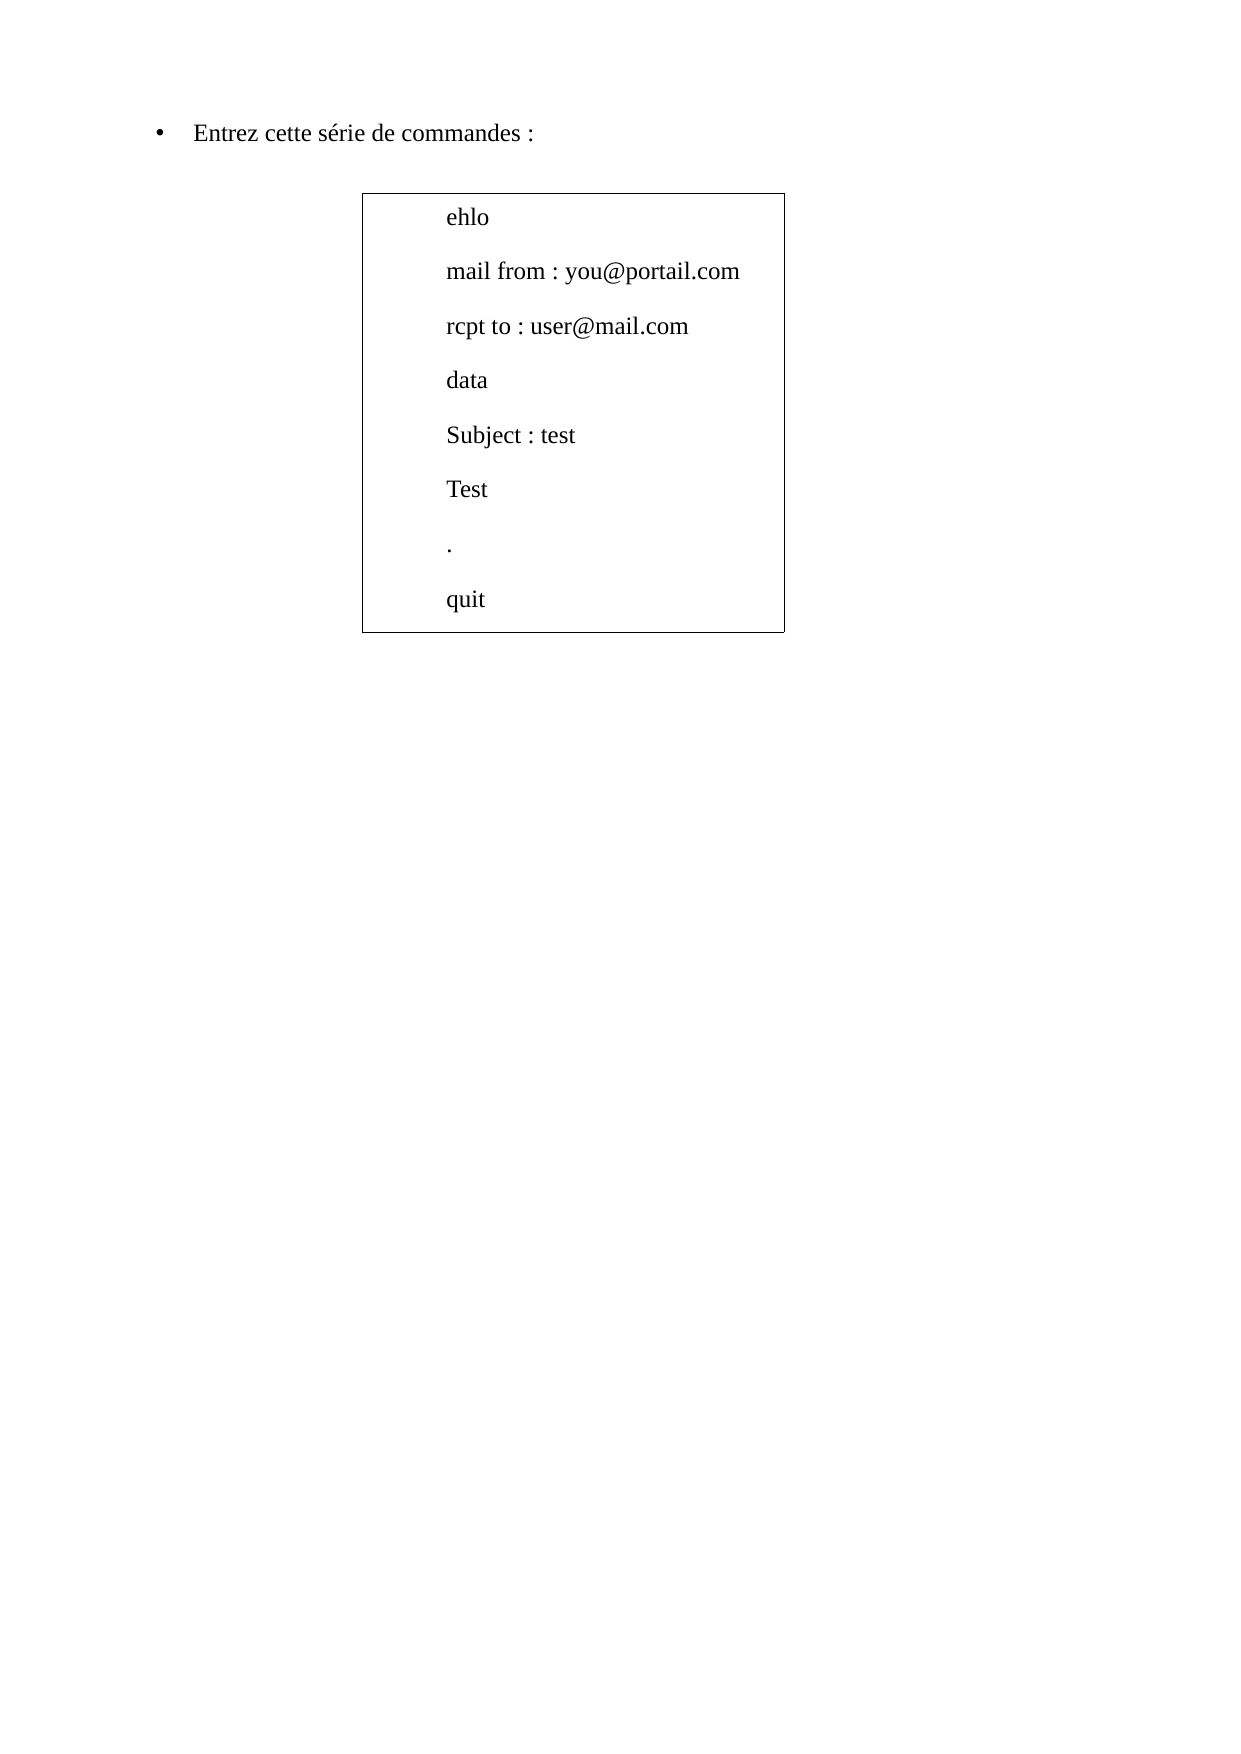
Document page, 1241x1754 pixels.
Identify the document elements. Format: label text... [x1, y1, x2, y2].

list data [409, 365, 775, 394]
list mail from : you@portail.com [409, 256, 775, 285]
list ehlo [409, 202, 775, 230]
list Subject : test [409, 420, 775, 449]
list rcpt to : user@mail.com [409, 311, 775, 339]
list [363, 194, 784, 632]
list quit [409, 584, 775, 612]
list Entrez cette série de commandes : [156, 118, 1122, 147]
list . [409, 529, 775, 558]
list Test [409, 474, 775, 503]
